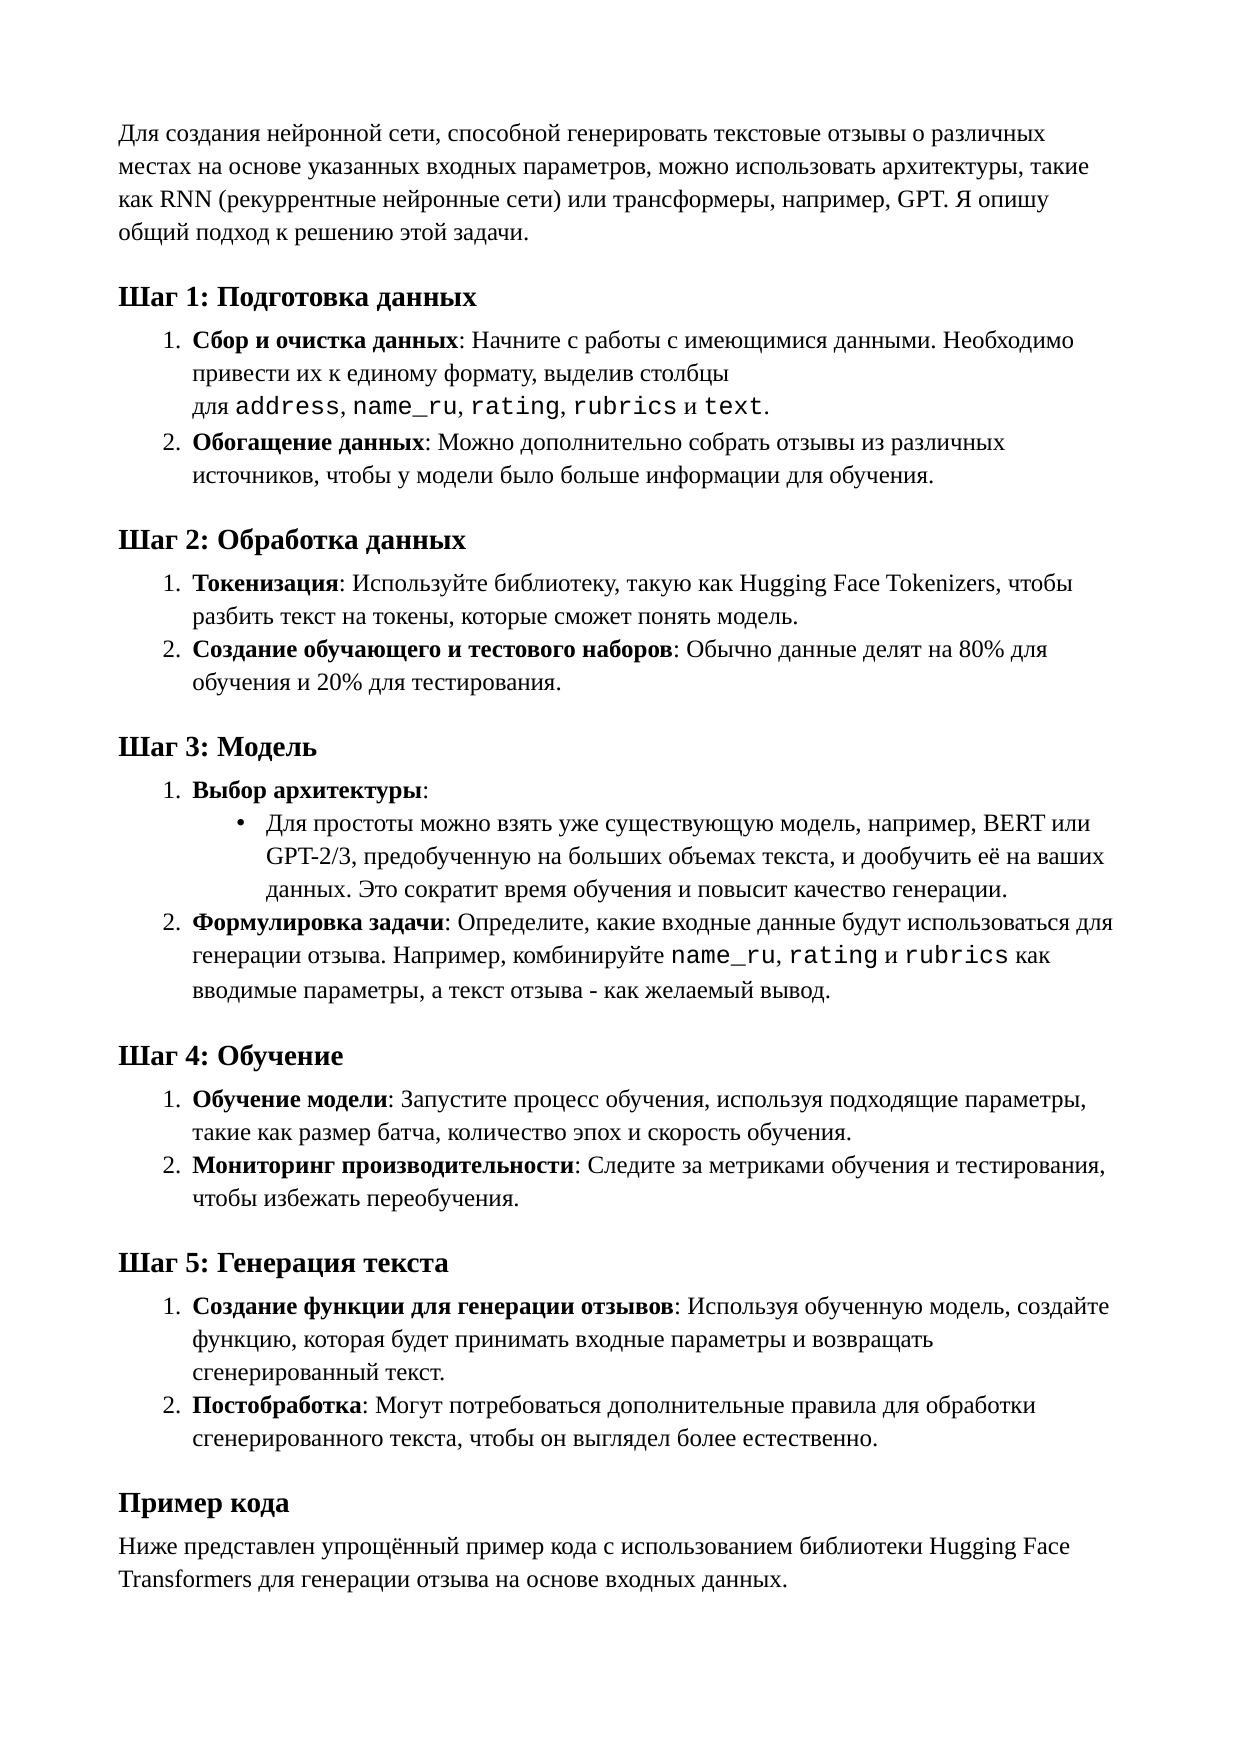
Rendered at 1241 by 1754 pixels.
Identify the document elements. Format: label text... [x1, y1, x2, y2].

subtitle Шаг 2: Обработка данных [118, 522, 1122, 556]
list Постобработка: Могут потребоваться дополнительные правила для обработки сгенерированного текста, чтобы он выглядел более естественно. [162, 1390, 1122, 1452]
list Обучение модели: Запустите процесс обучения, используя подходящие параметры, такие как размер батча, количество эпох и скорость обучения. [162, 1084, 1122, 1146]
list Токенизация: Используйте библиотеку, такую как Hugging Face Tokenizers, чтобы разбить текст на токены, которые сможет понять модель. [162, 568, 1122, 630]
text Для создания нейронной сети, способной генерировать текстовые отзывы о различных местах на основе указанных входных параметров, можно использовать архитектуры, такие как RNN (рекуррентные нейронные сети) или трансформеры, например, GPT. Я опишу общий подход к решению этой задачи. [118, 118, 1122, 246]
text Ниже представлен упрощённый пример кода с использованием библиотеки Hugging Face Transformers для генерации отзыва на основе входных данных. [118, 1531, 1122, 1593]
subtitle Шаг 3: Модель [118, 729, 1122, 763]
list Создание функции для генерации отзывов: Используя обученную модель, создайте функцию, которая будет принимать входные параметры и возвращать сгенерированный текст. [162, 1291, 1122, 1386]
subtitle Шаг 1: Подготовка данных [118, 279, 1122, 313]
list Обогащение данных: Можно дополнительно собрать отзывы из различных источников, чтобы у модели было больше информации для обучения. [162, 427, 1122, 489]
subtitle Шаг 4: Обучение [118, 1038, 1122, 1071]
subtitle Пример кода [118, 1485, 1122, 1519]
list Мониторинг производительности: Следите за метриками обучения и тестирования, чтобы избежать переобучения. [162, 1150, 1122, 1212]
list Сбор и очистка данных: Начните с работы с имеющимися данными. Необходимо привести их к единому формату, выделив столбцы для address, name_ru, rating, rubrics и text. [162, 325, 1122, 422]
list Для простоты можно взять уже существующую модель, например, BERT или GPT-2/3, предобученную на больших объемах текста, и дообучить её на ваших данных. Это сократит время обучения и повысит качество генерации. [236, 808, 1122, 903]
list Формулировка задачи: Определите, какие входные данные будут использоваться для генерации отзыва. Например, комбинируйте name_ru, rating и rubrics как вводимые параметры, а текст отзыва - как желаемый вывод. [162, 907, 1122, 1004]
list Создание обучающего и тестового наборов: Обычно данные делят на 80% для обучения и 20% для тестирования. [162, 634, 1122, 696]
list Выбор архитектуры: [162, 775, 1122, 804]
subtitle Шаг 5: Генерация текста [118, 1245, 1122, 1279]
